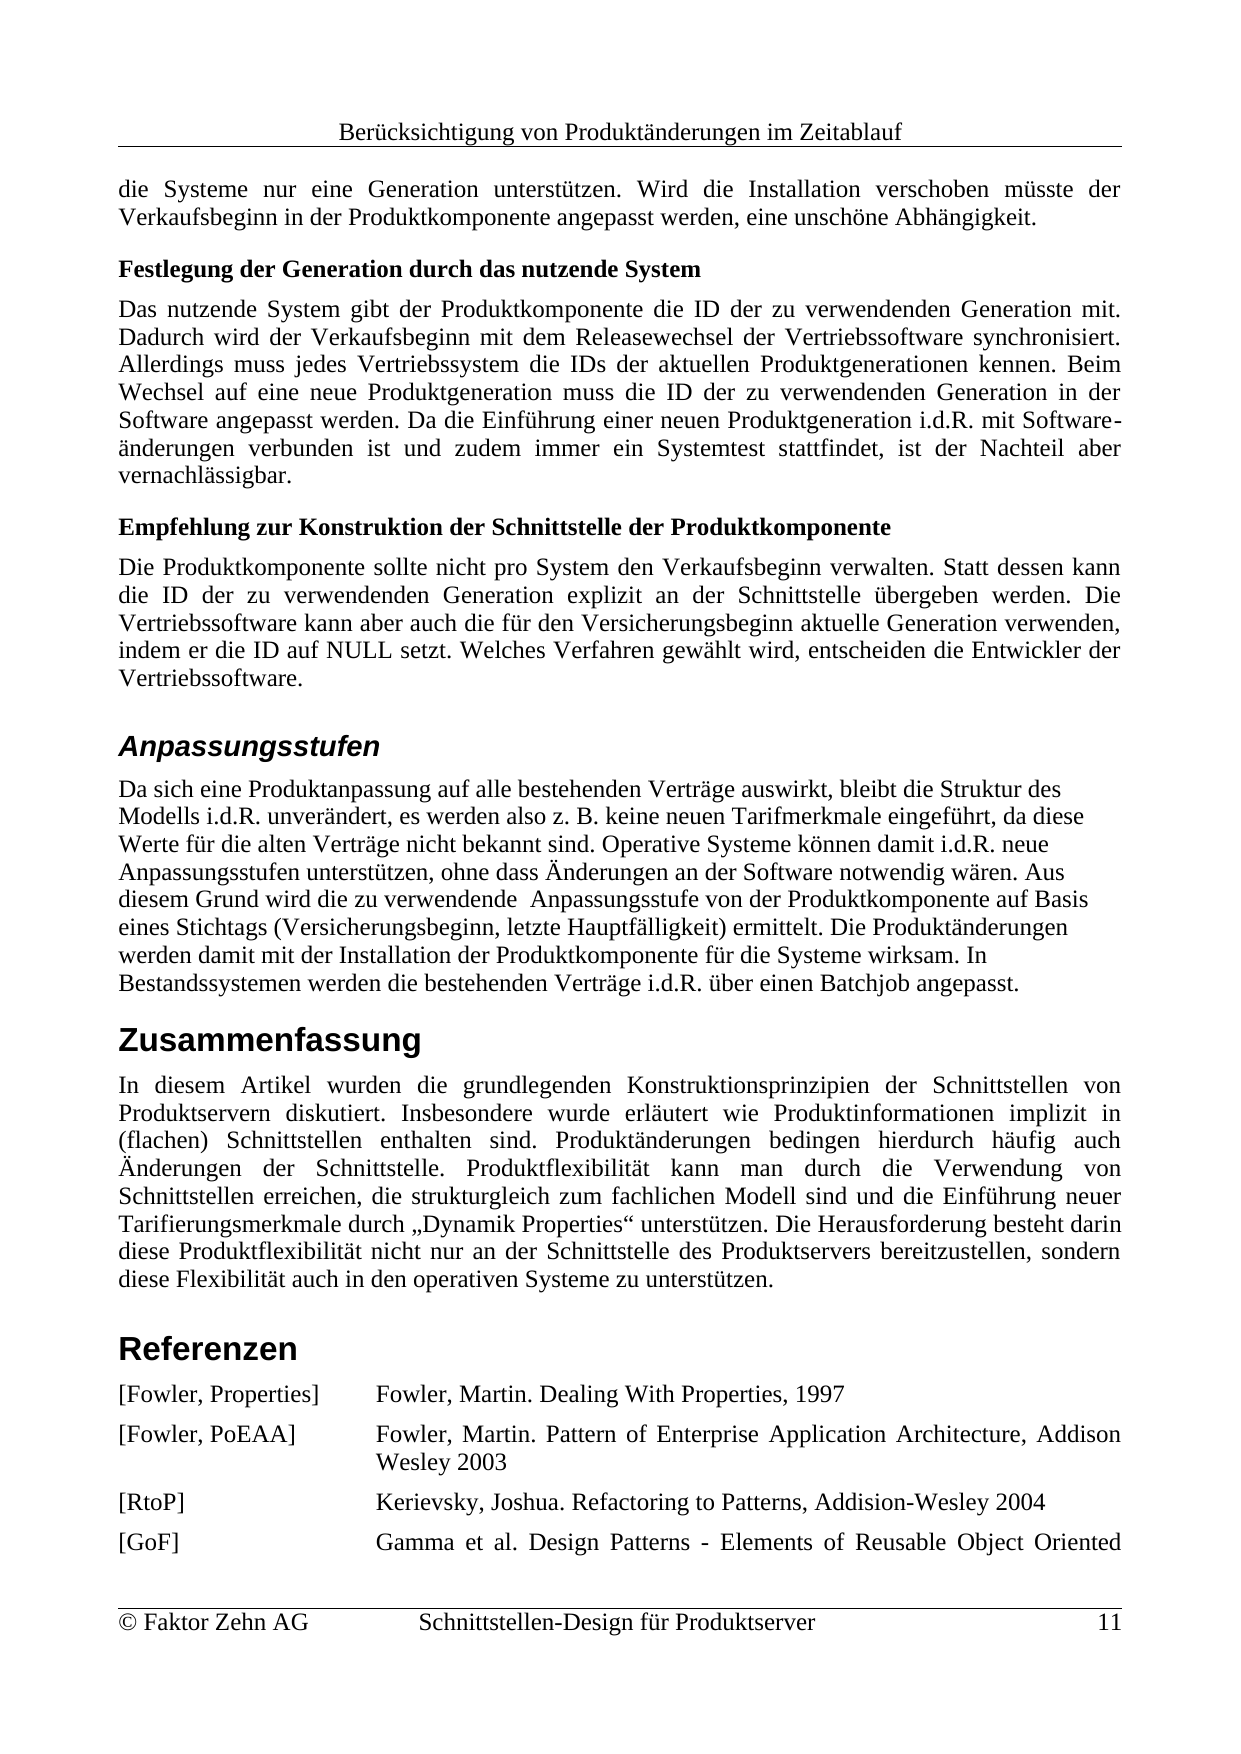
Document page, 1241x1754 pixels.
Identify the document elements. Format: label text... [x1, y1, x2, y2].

table_cell [GoF] [118, 1529, 376, 1569]
subtitle Zusammenfassung [118, 1021, 1122, 1059]
table_header Fowler, Martin. Dealing With Properties, 1997 [376, 1380, 1122, 1420]
text die Systeme nur eine Generation unterstützen. Wird die Installation verschoben müsste der Verkaufsbeginn in der Produktkomponente angepasst werden, eine unschöne Abhängigkeit. [118, 175, 1122, 231]
table_cell Gamma et al. Design Patterns - Elements of Reusable Object Oriented [376, 1529, 1122, 1569]
text Festlegung der Generation durch das nutzende System [118, 255, 1122, 283]
table_cell Kerievsky, Joshua. Refactoring to Patterns, Addision-Wesley 2004 [376, 1488, 1122, 1528]
table_cell [RtoP] [118, 1488, 376, 1528]
text Das nutzende System gibt der Produktkomponente die ID der zu verwendenden Generation mit. Dadurch wird der Verkaufsbeginn mit dem Releasewechsel der Vertriebssoftware synchronisiert. Allerdings muss jedes Vertriebssystem die IDs der aktuellen Produktgenerationen kennen. Beim Wechsel auf eine neue Produktgeneration muss die ID der zu verwendenden Generation in der Software angepasst werden. Da die Einführung einer neuen Produktgeneration i.d.R. mit Software­änderungen verbunden ist und zudem immer ein Systemtest stattfindet, ist der Nachteil aber vernachlässigbar. [118, 295, 1122, 489]
table_header [Fowler, Properties] [118, 1380, 376, 1420]
table_cell Fowler, Martin. Pattern of Enterprise Application Architecture, Addison Wesley 2003 [376, 1420, 1122, 1488]
subtitle Referenzen [118, 1330, 1122, 1368]
text In diesem Artikel wurden die grundlegenden Konstruktionsprinzipien der Schnittstellen von Produktservern diskutiert. Insbesondere wurde erläutert wie Produktinformationen implizit in (flachen) Schnittstellen enthalten sind. Produktänderungen bedingen hierdurch häufig auch Änderungen der Schnittstelle. Produktflexibilität kann man durch die Verwendung von Schnittstellen erreichen, die strukturgleich zum fachlichen Modell sind und die Einführung neuer Tarifierungsmerkmale durch „Dynamik Properties“ unterstützen. Die Herausforderung besteht darin diese Produktflexibilität nicht nur an der Schnittstelle des Produktservers bereitzustellen, sondern diese Flexibilität auch in den operativen Systeme zu unterstützen. [118, 1071, 1122, 1293]
text Da sich eine Produktanpassung auf alle bestehenden Verträge auswirkt, bleibt die Struktur des Modells i.d.R. unverändert, es werden also z. B. keine neuen Tarifmerkmale eingeführt, da diese Werte für die alten Verträge nicht bekannt sind. Operative Systeme können damit i.d.R. neue Anpassungsstufen unterstützen, ohne dass Änderungen an der Software notwendig wären. Aus diesem Grund wird die zu verwendende Anpassungsstufe von der Produktkomponente auf Basis eines Stichtags (Versicherungsbeginn, letzte Hauptfälligkeit) ermittelt. Die Produktänderungen werden damit mit der Installation der Produktkomponente für die Systeme wirksam. In Bestandssystemen werden die bestehenden Verträge i.d.R. über einen Batchjob angepasst. [118, 775, 1122, 996]
text Empfehlung zur Konstruktion der Schnittstelle der Produktkomponente [118, 513, 1122, 541]
subtitle Anpassungsstufen [118, 729, 1122, 762]
table_cell [Fowler, PoEAA] [118, 1420, 376, 1488]
text Die Produktkomponente sollte nicht pro System den Verkaufsbeginn verwalten. Statt dessen kann die ID der zu verwendenden Generation explizit an der Schnittstelle übergeben werden. Die Vertriebssoftware kann aber auch die für den Versicherungsbeginn aktuelle Generation verwenden, indem er die ID auf NULL setzt. Welches Verfahren gewählt wird, entscheiden die Entwickler der Vertriebssoftware. [118, 553, 1122, 692]
